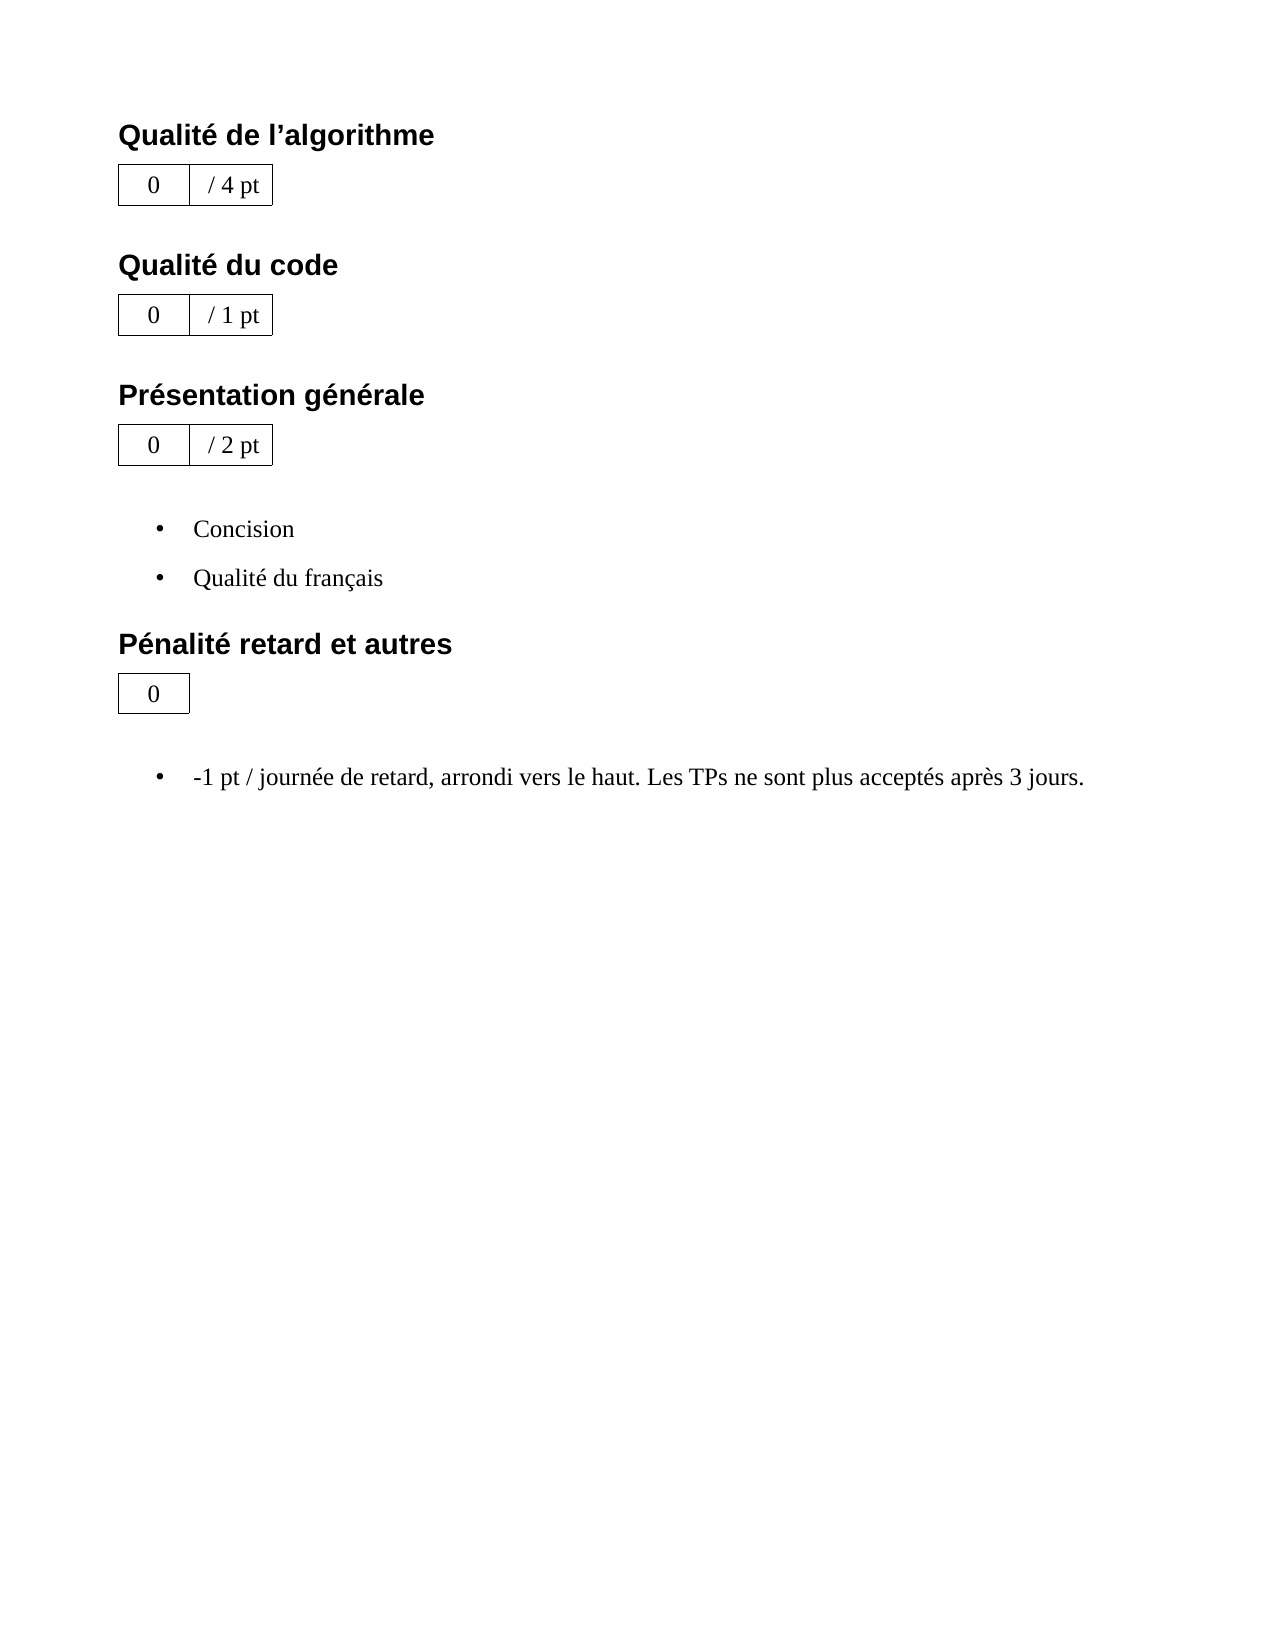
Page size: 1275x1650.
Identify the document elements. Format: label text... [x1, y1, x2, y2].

subtitle Qualité de l’algorithme [118, 118, 1157, 152]
table_header 0 [119, 295, 189, 335]
list -1 pt / journée de retard, arrondi vers le haut. Les TPs ne sont plus acceptés après 3 jours. [156, 762, 1157, 791]
table_header / 4 pt [190, 165, 272, 205]
table_header 0 [119, 674, 189, 713]
subtitle Pénalité retard et autres [118, 627, 1157, 660]
list Qualité du français [156, 563, 1157, 592]
table_header / 2 pt [190, 425, 272, 465]
list Concision [156, 514, 1157, 543]
table_header 0 [119, 425, 189, 465]
subtitle Présentation générale [118, 378, 1157, 412]
subtitle Qualité du code [118, 248, 1157, 282]
table_header 0 [119, 165, 189, 205]
table_header / 1 pt [190, 295, 272, 335]
